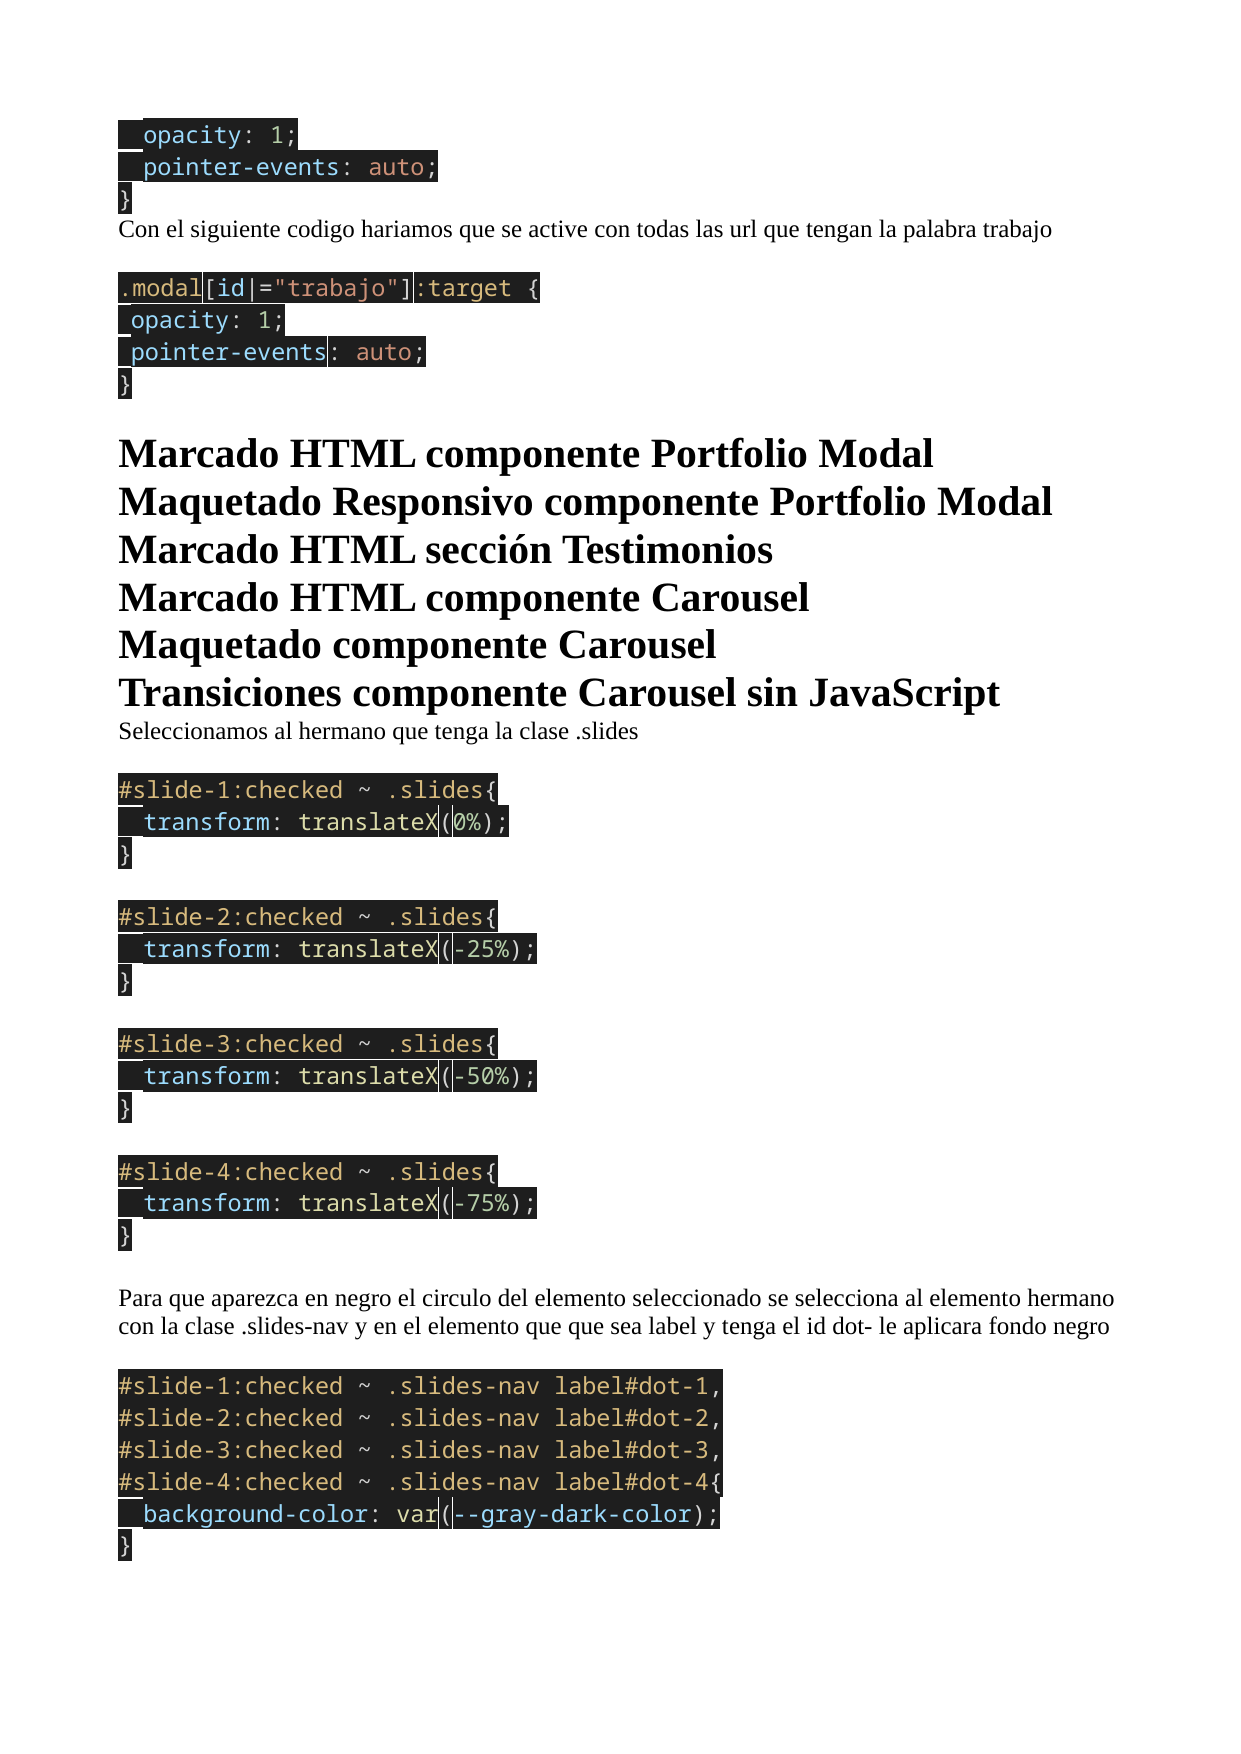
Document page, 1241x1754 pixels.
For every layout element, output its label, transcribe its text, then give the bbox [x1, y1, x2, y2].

text #slide-3:checked ~ .slides-nav label#dot-3, [118, 1433, 1122, 1465]
text } [118, 1092, 1122, 1123]
text Maquetado componente Carousel [118, 620, 1122, 668]
text } [118, 1529, 1122, 1561]
text #slide-3:checked ~ .slides{ [118, 1028, 1122, 1059]
text Seleccionamos al hermano que tenga la clase .slides [118, 716, 1122, 744]
text #slide-4:checked ~ .slides{ [118, 1155, 1122, 1187]
text } [118, 367, 1122, 399]
text .modal[id|="trabajo"]:target { [118, 272, 1122, 303]
text transform: translateX(-50%); [118, 1059, 1122, 1092]
text Con el siguiente codigo hariamos que se active con todas las url que tengan la palabra trabajo [118, 214, 1122, 243]
text Maquetado Responsivo componente Portfolio Modal [118, 476, 1122, 524]
text transform: translateX(-75%); [118, 1187, 1122, 1219]
text #slide-4:checked ~ .slides-nav label#dot-4{ [118, 1465, 1122, 1497]
text Marcado HTML componente Portfolio Modal [118, 428, 1122, 476]
text pointer-events: auto; [118, 150, 1122, 182]
text opacity: 1; [118, 118, 1122, 150]
text background-color: var(--gray-dark-color); [118, 1497, 1122, 1529]
text #slide-1:checked ~ .slides{ [118, 773, 1122, 805]
text #slide-2:checked ~ .slides{ [118, 900, 1122, 932]
text opacity: 1; [118, 303, 1122, 336]
text } [118, 837, 1122, 869]
text #slide-1:checked ~ .slides-nav label#dot-1, [118, 1369, 1122, 1401]
text Transiciones componente Carousel sin JavaScript [118, 668, 1122, 716]
text } [118, 182, 1122, 214]
text Marcado HTML componente Carousel [118, 572, 1122, 620]
text #slide-2:checked ~ .slides-nav label#dot-2, [118, 1401, 1122, 1433]
text } [118, 964, 1122, 996]
text Para que aparezca en negro el circulo del elemento seleccionado se selecciona al elemento hermano con la clase .slides-nav y en el elemento que que sea label y tenga el id dot- le aplicara fondo negro [118, 1283, 1122, 1340]
text transform: translateX(0%); [118, 805, 1122, 837]
text pointer-events: auto; [118, 336, 1122, 367]
text transform: translateX(-25%); [118, 932, 1122, 964]
text } [118, 1219, 1122, 1251]
text Marcado HTML sección Testimonios [118, 524, 1122, 572]
